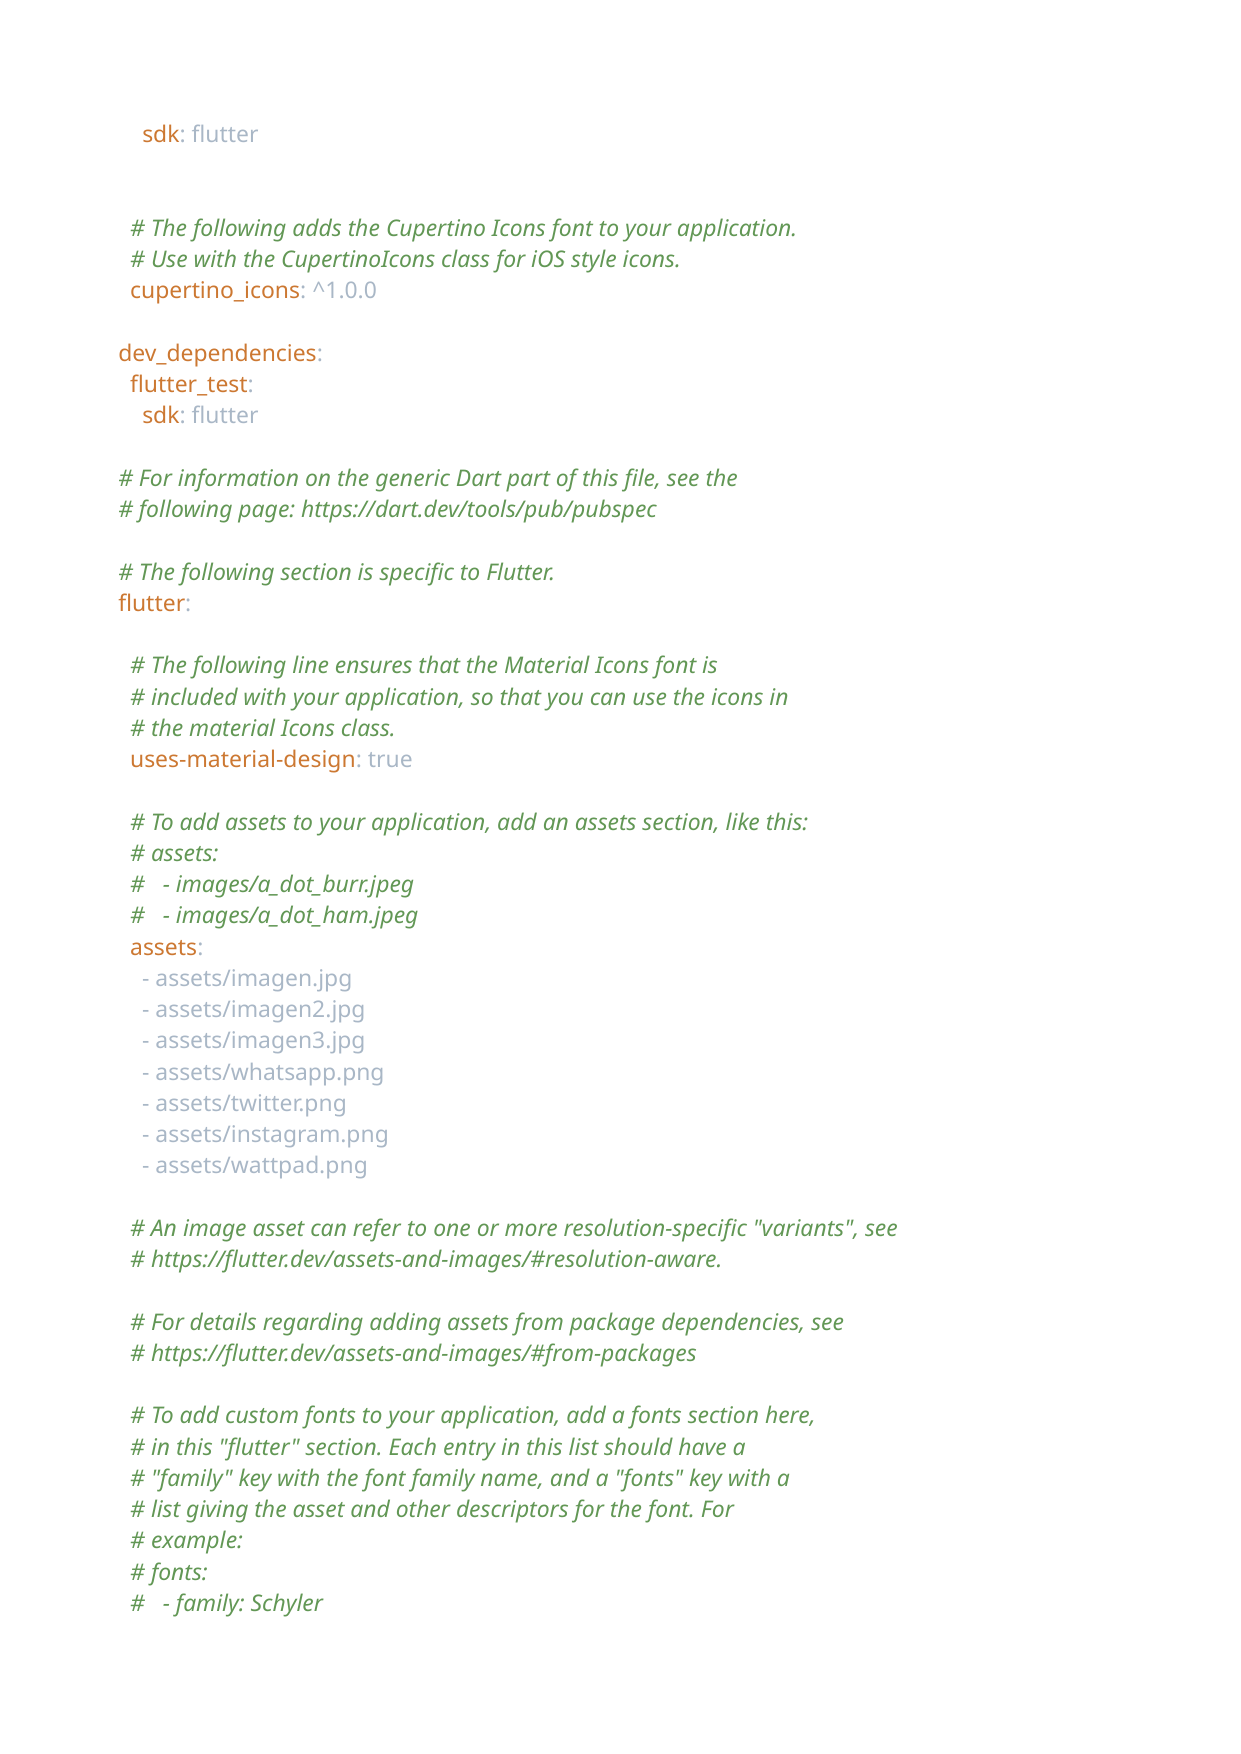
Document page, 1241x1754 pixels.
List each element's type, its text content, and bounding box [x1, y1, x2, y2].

text sdk: flutter # The following adds the Cupertino Icons font to your application. # Use with the CupertinoIcons class for iOS style icons. cupertino_icons: ^1.0.0 dev_dependencies: flutter_test: sdk: flutter # For information on the generic Dart part of this file, see the # following page: https://dart.dev/tools/pub/pubspec # The following section is specific to Flutter. flutter: # The following line ensures that the Material Icons font is # included with your application, so that you can use the icons in # the material Icons class. uses-material-design: true # To add assets to your application, add an assets section, like this: # assets: # - images/a_dot_burr.jpeg # - images/a_dot_ham.jpeg assets: - assets/imagen.jpg - assets/imagen2.jpg - assets/imagen3.jpg - assets/whatsapp.png - assets/twitter.png - assets/instagram.png - assets/wattpad.png # An image asset can refer to one or more resolution-specific "variants", see # https://flutter.dev/assets-and-images/#resolution-aware. # For details regarding adding assets from package dependencies, see # https://flutter.dev/assets-and-images/#from-packages # To add custom fonts to your application, add a fonts section here, # in this "flutter" section. Each entry in this list should have a # "family" key with the font family name, and a "fonts" key with a # list giving the asset and other descriptors for the font. For # example: # fonts: # - family: Schyler [118, 118, 1122, 1618]
